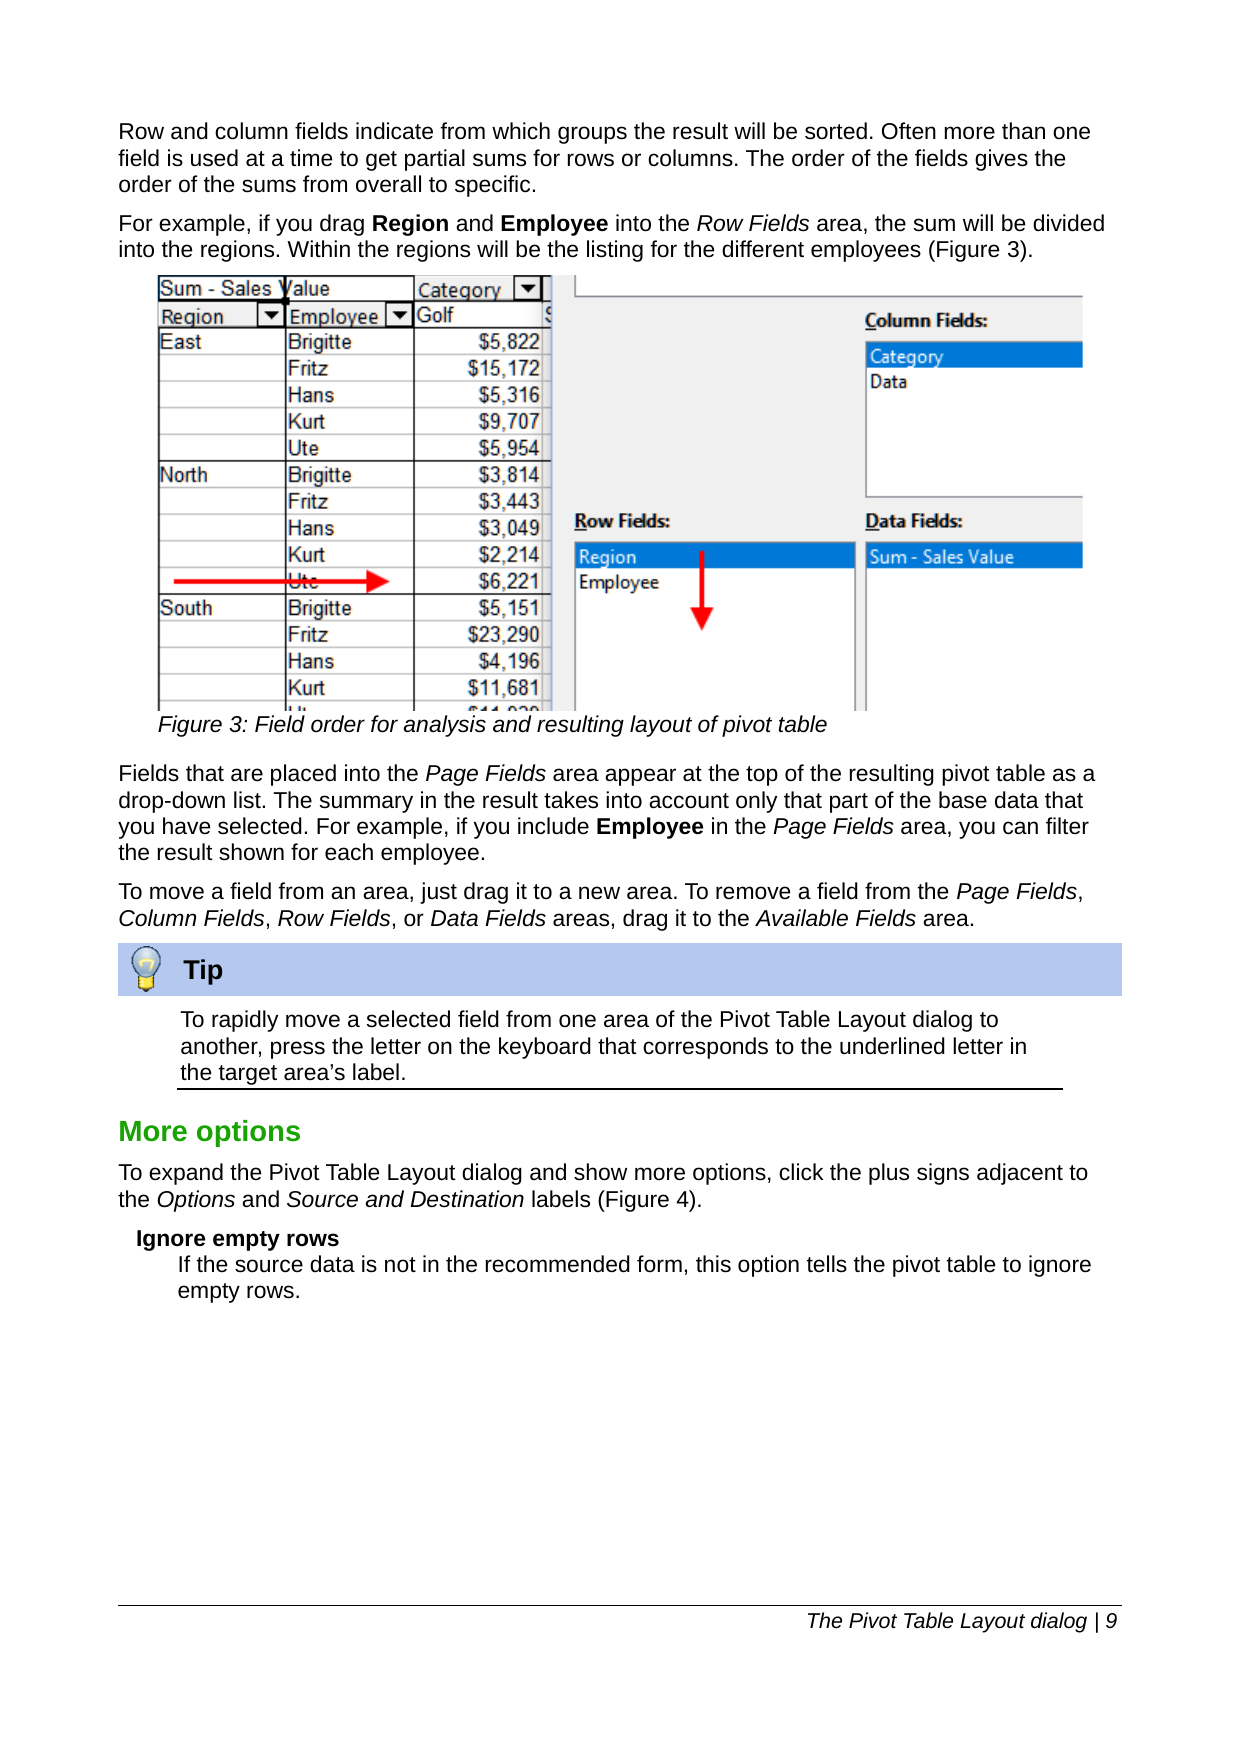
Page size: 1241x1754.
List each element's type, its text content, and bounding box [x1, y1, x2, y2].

text To expand the Pivot Table Layout dialog and show more options, click the plus signs adjacent to the Options and Source and Destination labels (Figure 4). [118, 1159, 1122, 1212]
picture [157, 275, 1083, 711]
text To move a field from an area, just drag it to a new area. To remove a field from the Page Fields, Column Fields, Row Fields, or Data Fields areas, drag it to the Available Fields area. [118, 878, 1122, 931]
text Row and column fields indicate from which groups the result will be sorted. Often more than one field is used at a time to get partial sums for rows or columns. The order of the fields gives the order of the sums from overall to specific. [118, 118, 1122, 197]
picture [119, 944, 170, 995]
subtitle More options [118, 1114, 1122, 1148]
text Figure 3: Field order for analysis and resulting layout of pivot table [158, 711, 1083, 737]
text Ignore empty rows [136, 1224, 1122, 1251]
text If the source data is not in the recommended form, this option tells the pivot table to ignore empty rows. [177, 1251, 1122, 1304]
subtitle Tip [118, 943, 1122, 996]
text Fields that are placed into the Page Fields area appear at the top of the resulting pivot table as a drop-down list. The summary in the result takes into account only that part of the base data that you have selected. For example, if you include Employee in the Page Fields area, you can filter the result shown for each employee. [118, 760, 1122, 866]
text For example, if you drag Region and Employee into the Row Fields area, the sum will be divided into the regions. Within the regions will be the listing for the different employees (Figure 3). [118, 210, 1122, 262]
text To rapidly move a selected field from one area of the Pivot Table Layout dialog to another, press the letter on the keyboard that corresponds to the underlined letter in the target area’s label. [177, 1003, 1063, 1088]
